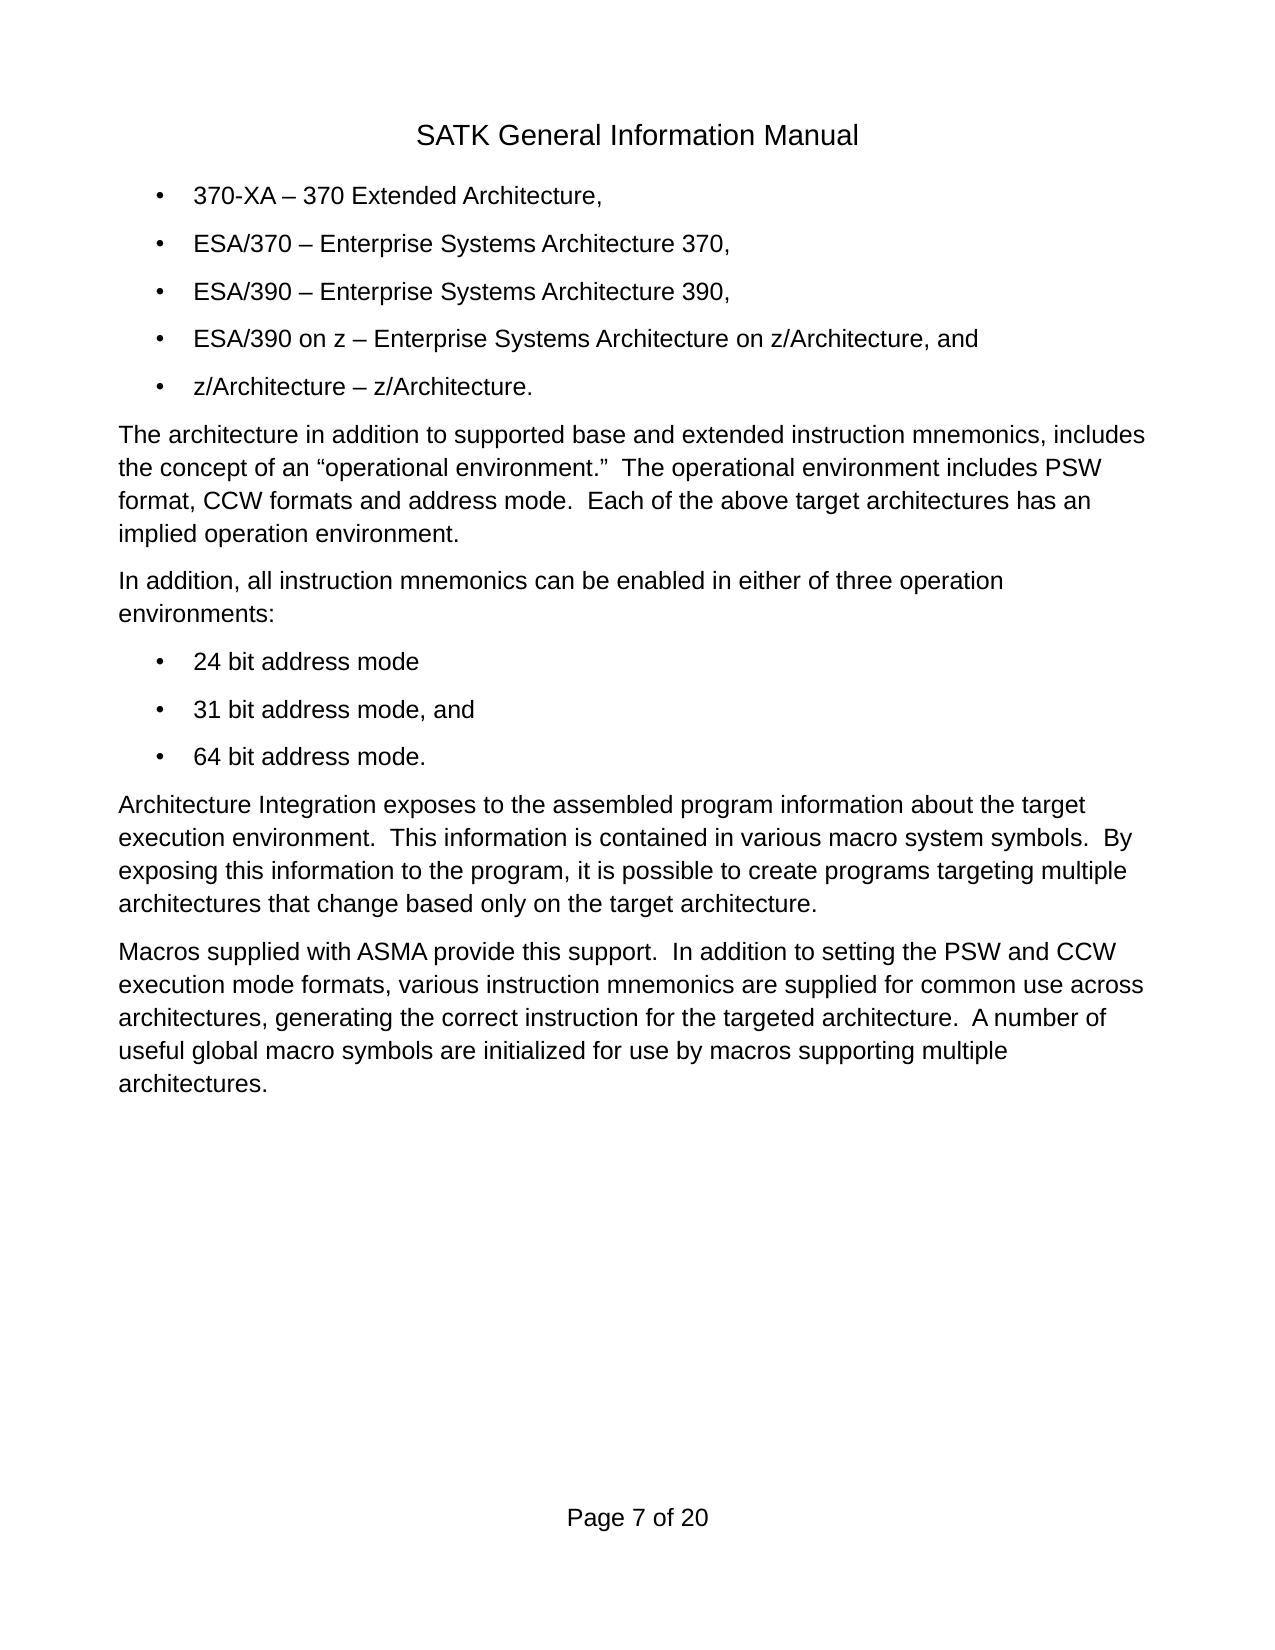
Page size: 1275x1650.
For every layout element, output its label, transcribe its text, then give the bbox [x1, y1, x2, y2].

list 370-XA – 370 Extended Architecture, [156, 181, 1157, 210]
list ESA/390 – Enterprise Systems Architecture 390, [156, 277, 1157, 305]
list 24 bit address mode [156, 647, 1157, 676]
list 31 bit address mode, and [156, 695, 1157, 723]
text Macros supplied with ASMA provide this support. In addition to setting the PSW and CCW execution mode formats, various instruction mnemonics are supplied for common use across architectures, generating the correct instruction for the targeted architecture. A number of useful global macro symbols are initialized for use by macros supporting multiple architectures. [118, 937, 1157, 1098]
text In addition, all instruction mnemonics can be enabled in either of three operation environments: [118, 566, 1157, 628]
text The architecture in addition to supported base and extended instruction mnemonics, includes the concept of an “operational environment.” The operational environment includes PSW format, CCW formats and address mode. Each of the above target architectures has an implied operation environment. [118, 420, 1157, 547]
list z/Architecture – z/Architecture. [156, 372, 1157, 401]
text Architecture Integration exposes to the assembled program information about the target execution environment. This information is contained in various macro system symbols. By exposing this information to the program, it is possible to create programs targeting multiple architectures that change based only on the target architecture. [118, 790, 1157, 918]
list ESA/370 – Enterprise Systems Architecture 370, [156, 229, 1157, 258]
list ESA/390 on z – Enterprise Systems Architecture on z/Architecture, and [156, 324, 1157, 353]
list 64 bit address mode. [156, 742, 1157, 771]
